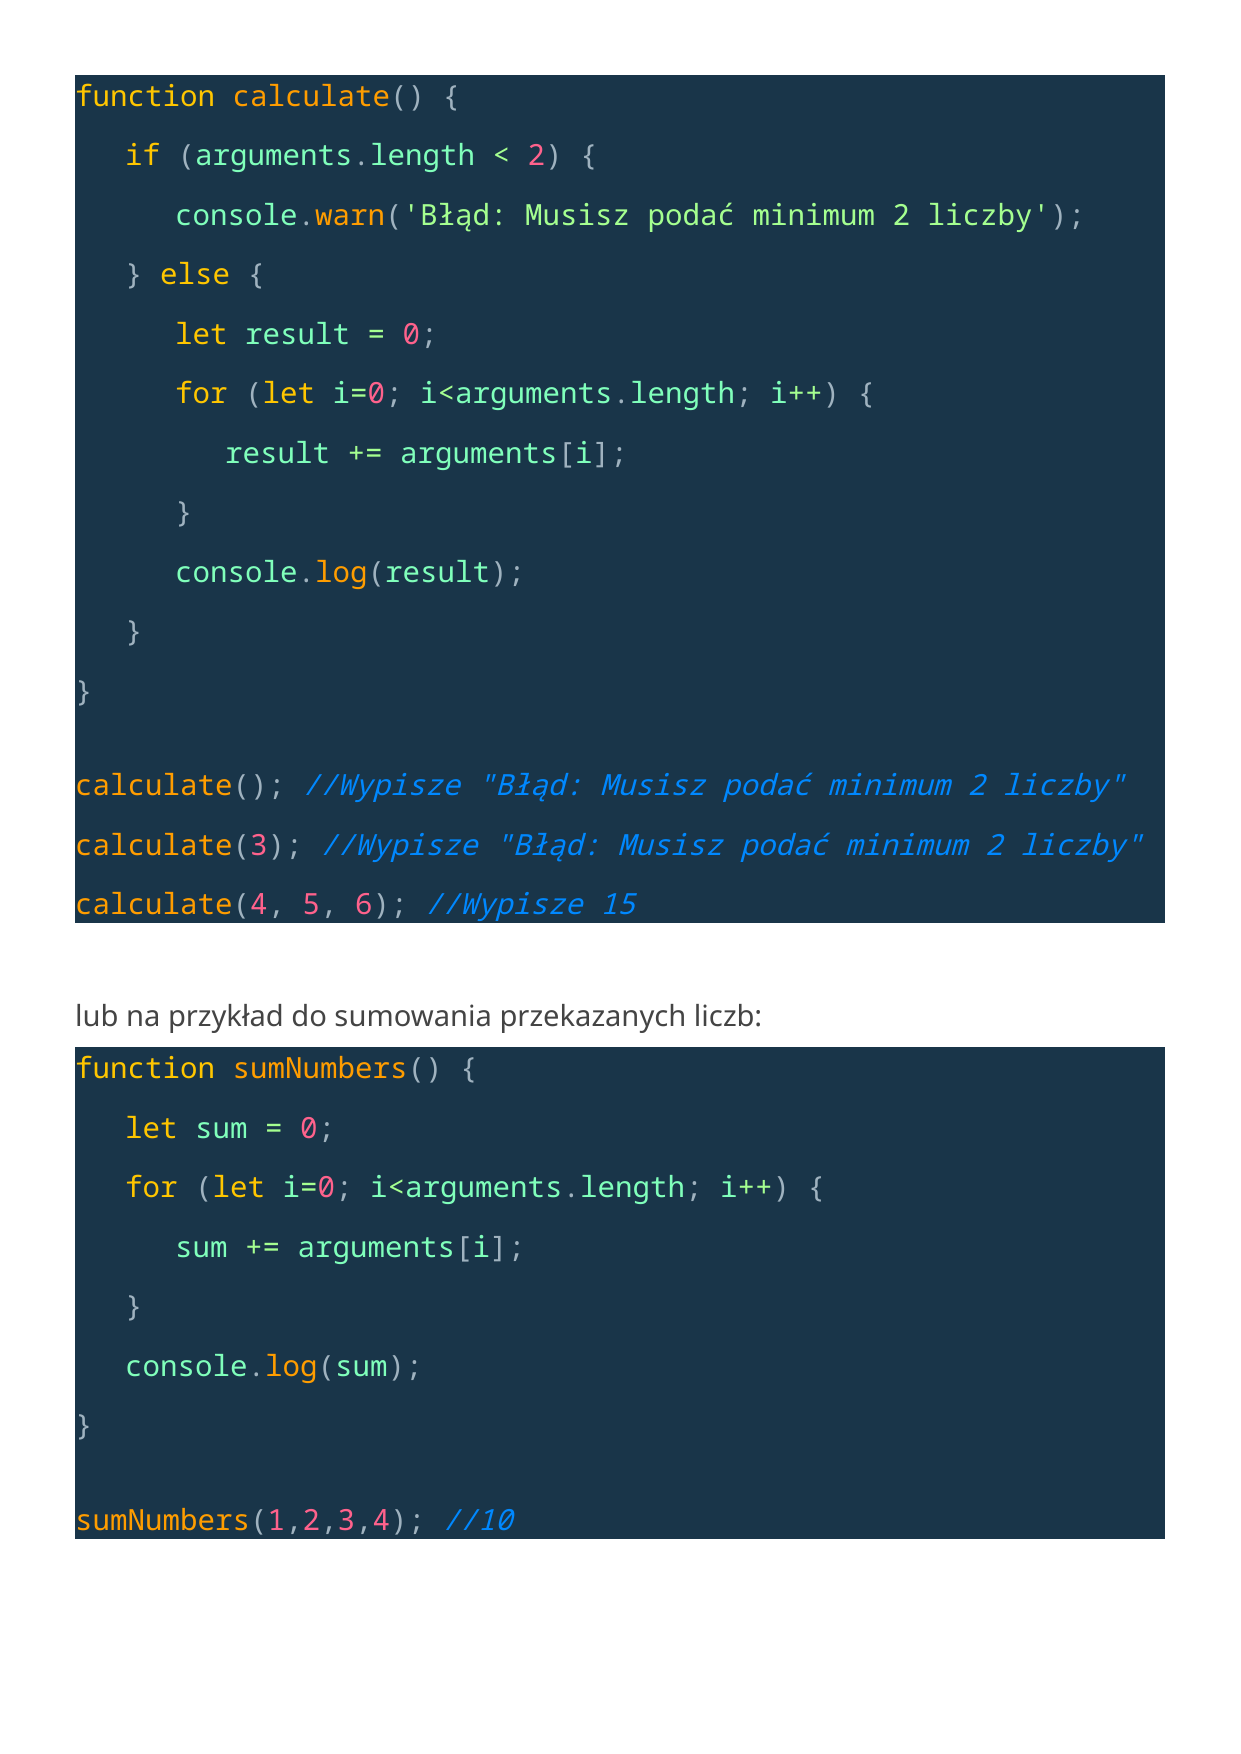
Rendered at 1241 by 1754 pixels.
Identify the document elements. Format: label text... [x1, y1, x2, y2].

text calculate(3); //Wypisze "Błąd: Musisz podać minimum 2 liczby" [75, 824, 1165, 864]
text sumNumbers(1,2,3,4); //10 [75, 1499, 1165, 1539]
text } [75, 1285, 1165, 1325]
text calculate(4, 5, 6); //Wypisze 15 [75, 884, 1165, 923]
text result += arguments[i]; [75, 432, 1165, 472]
text } else { [75, 253, 1165, 293]
text } [75, 1404, 1165, 1444]
text } [75, 670, 1165, 709]
text for (let i=0; i<arguments.length; i++) { [75, 1166, 1165, 1206]
text let result = 0; [75, 313, 1165, 353]
text console.log(sum); [75, 1345, 1165, 1384]
text } [75, 610, 1165, 650]
text for (let i=0; i<arguments.length; i++) { [75, 372, 1165, 412]
text calculate(); //Wypisze "Błąd: Musisz podać minimum 2 liczby" [75, 765, 1165, 804]
text function sumNumbers() { [75, 1047, 1165, 1087]
text if (arguments.length < 2) { [75, 134, 1165, 174]
text lub na przykład do sumowania przekazanych liczb: [75, 995, 1165, 1035]
text function calculate() { [75, 75, 1165, 115]
text } [75, 491, 1165, 531]
text sum += arguments[i]; [75, 1226, 1165, 1266]
text console.warn('Błąd: Musisz podać minimum 2 liczby'); [75, 194, 1165, 234]
text console.log(result); [75, 551, 1165, 591]
text let sum = 0; [75, 1107, 1165, 1147]
